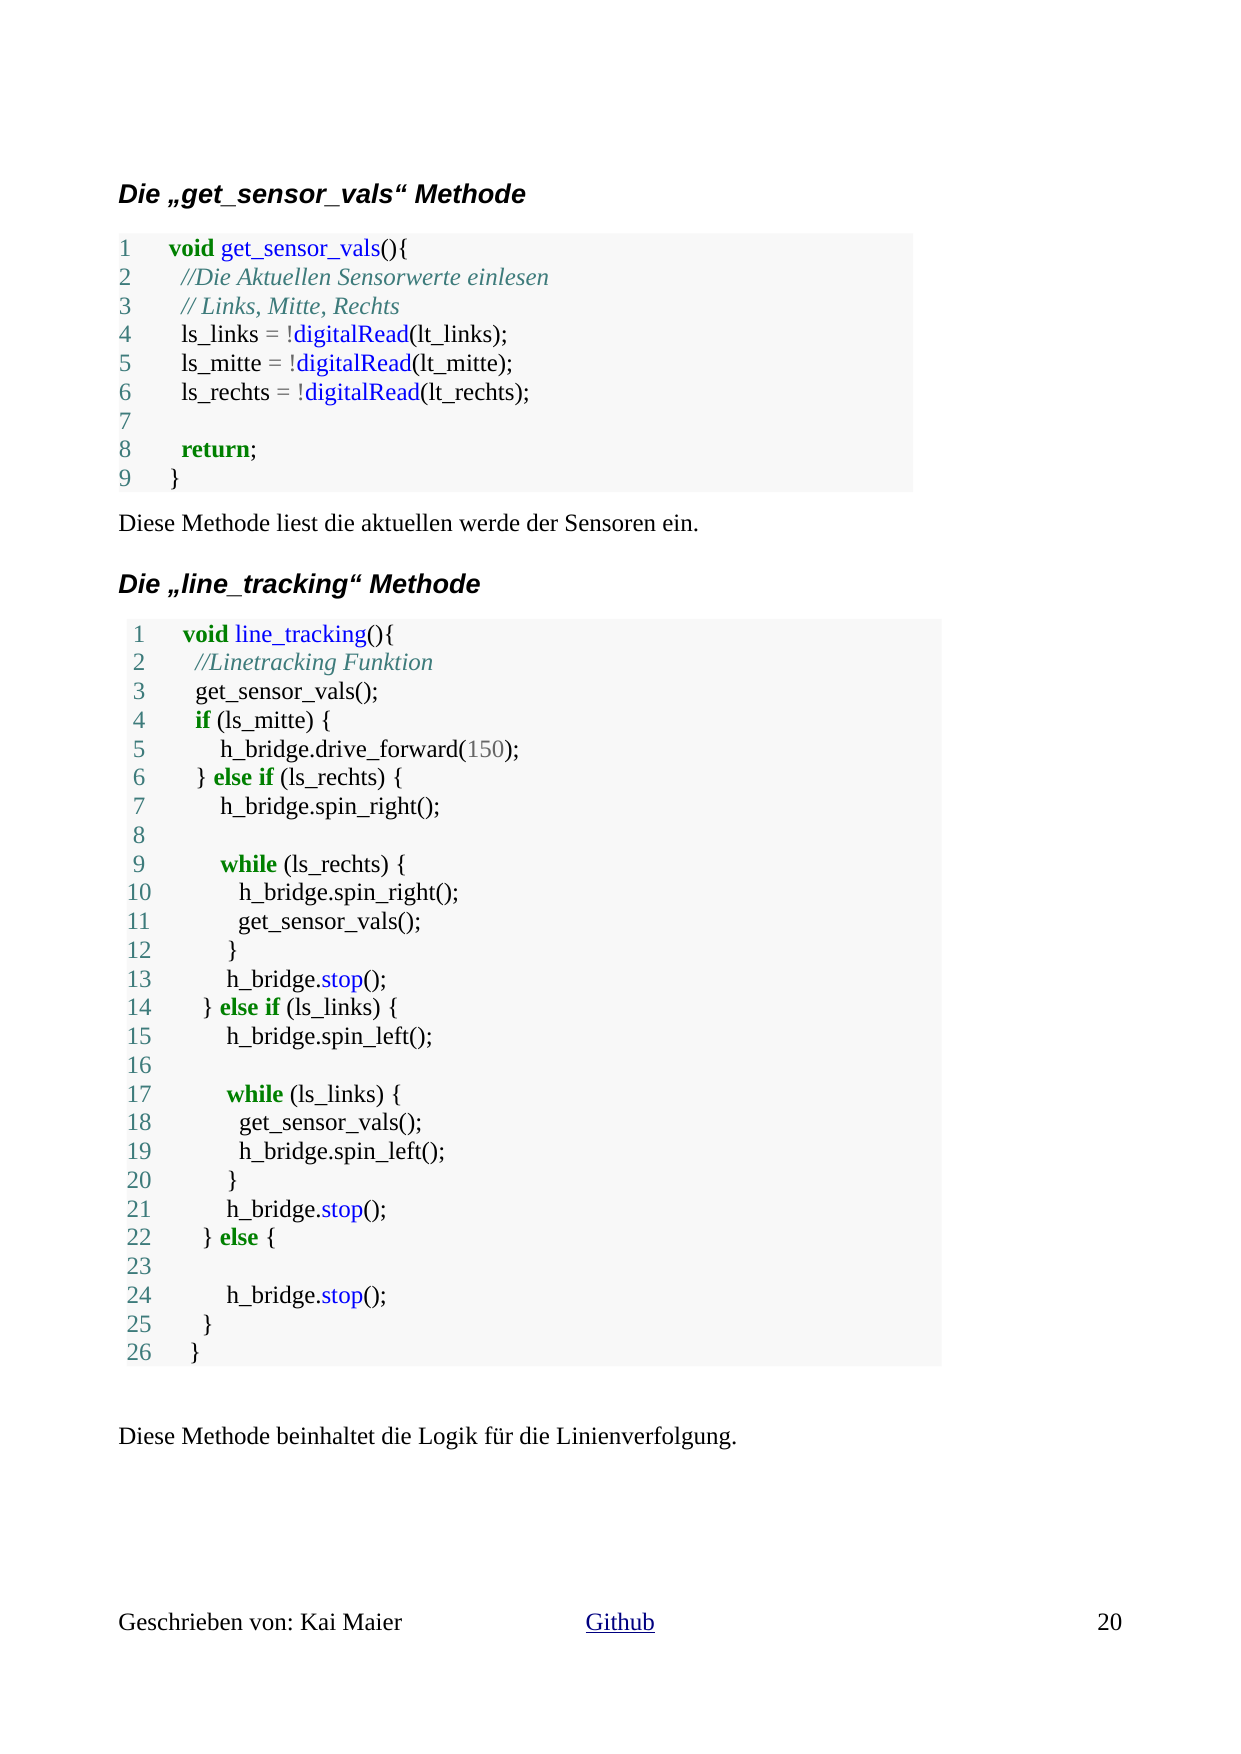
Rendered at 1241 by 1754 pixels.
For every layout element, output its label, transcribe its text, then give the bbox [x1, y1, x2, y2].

text Diese Methode liest die aktuellen werde der Sensoren ein. [118, 508, 1122, 536]
text Diese Methode beinhaltet die Logik für die Linienverfolgung. [118, 1421, 1122, 1449]
subtitle Die „get_sensor_vals“ Methode [118, 178, 1122, 209]
subtitle Die „line_tracking“ Methode [118, 568, 1122, 599]
